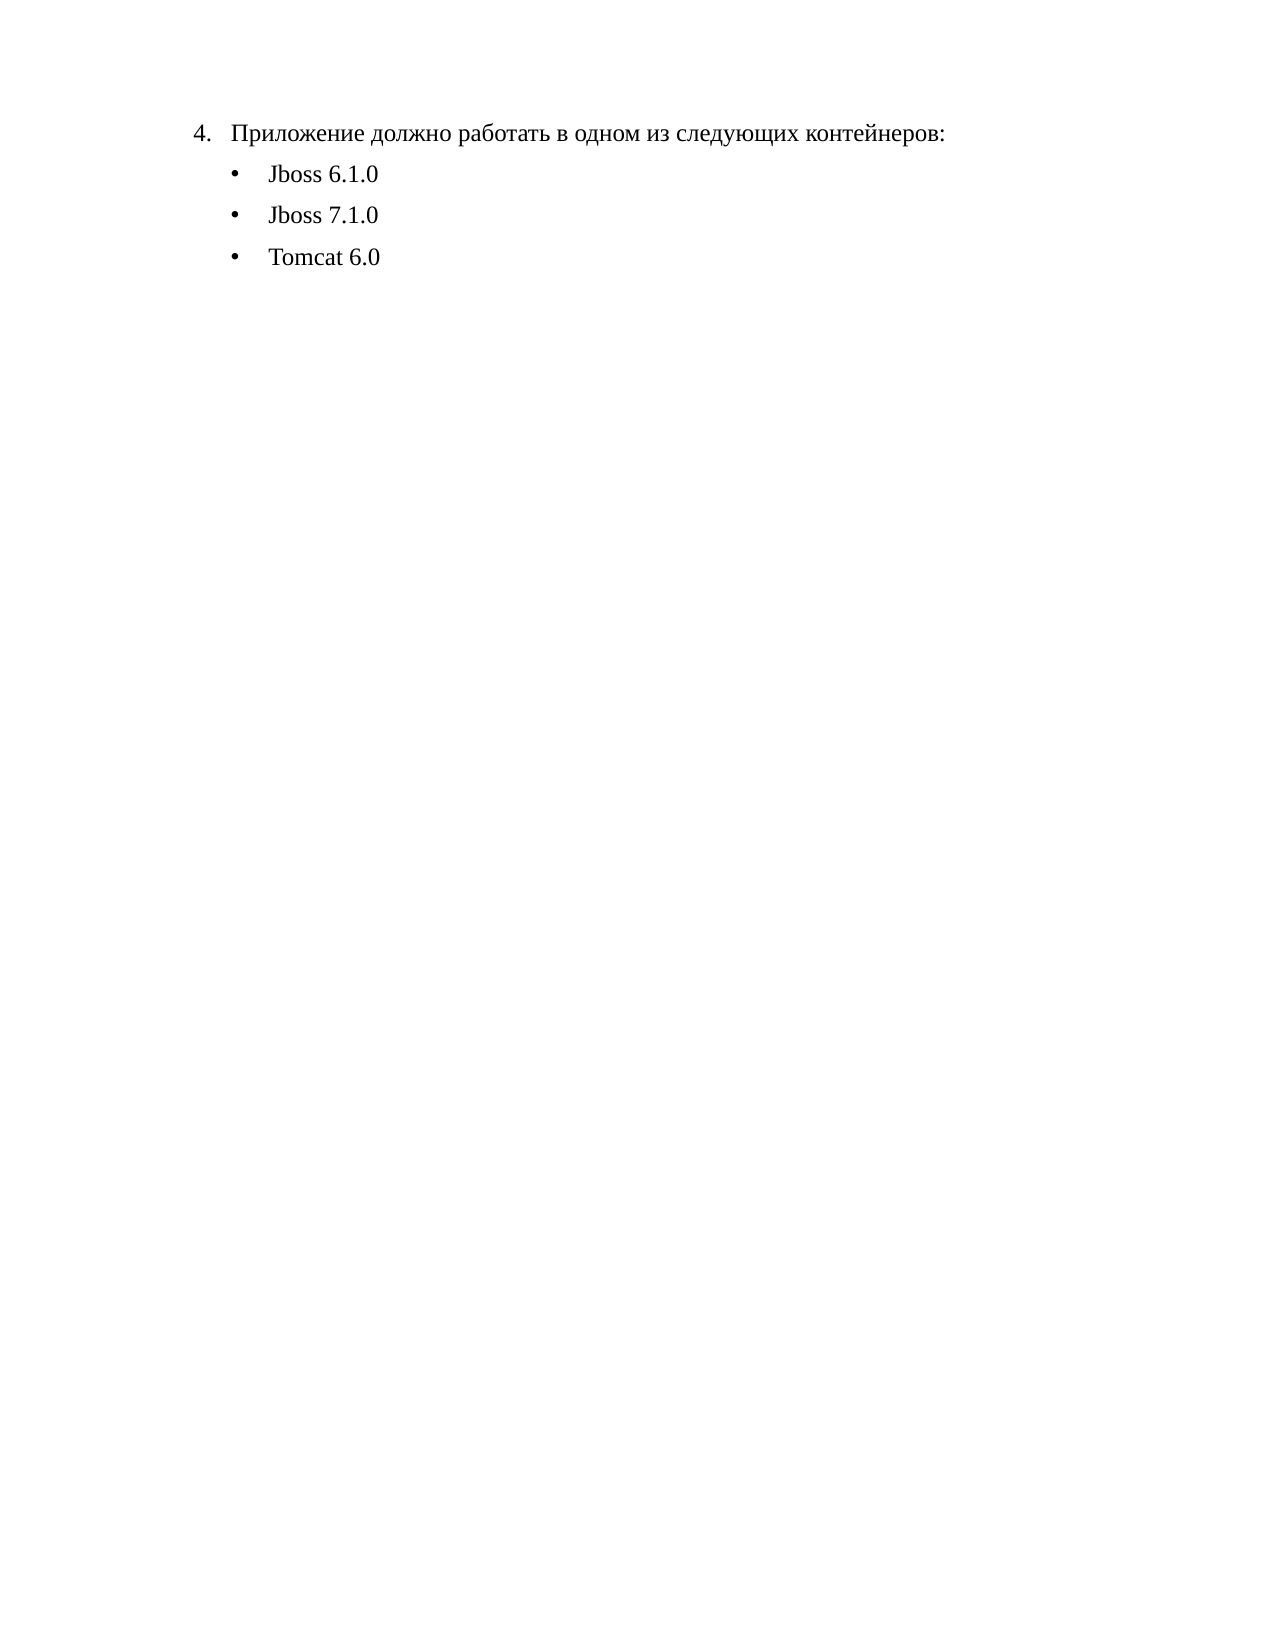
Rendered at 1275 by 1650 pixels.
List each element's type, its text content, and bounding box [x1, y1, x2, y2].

list Jboss 7.1.0 [231, 201, 1157, 229]
list Приложение должно работать в одном из следующих контейнеров: [193, 118, 1157, 147]
list Tomcat 6.0 [231, 242, 1157, 271]
list Jboss 6.1.0 [231, 159, 1157, 188]
